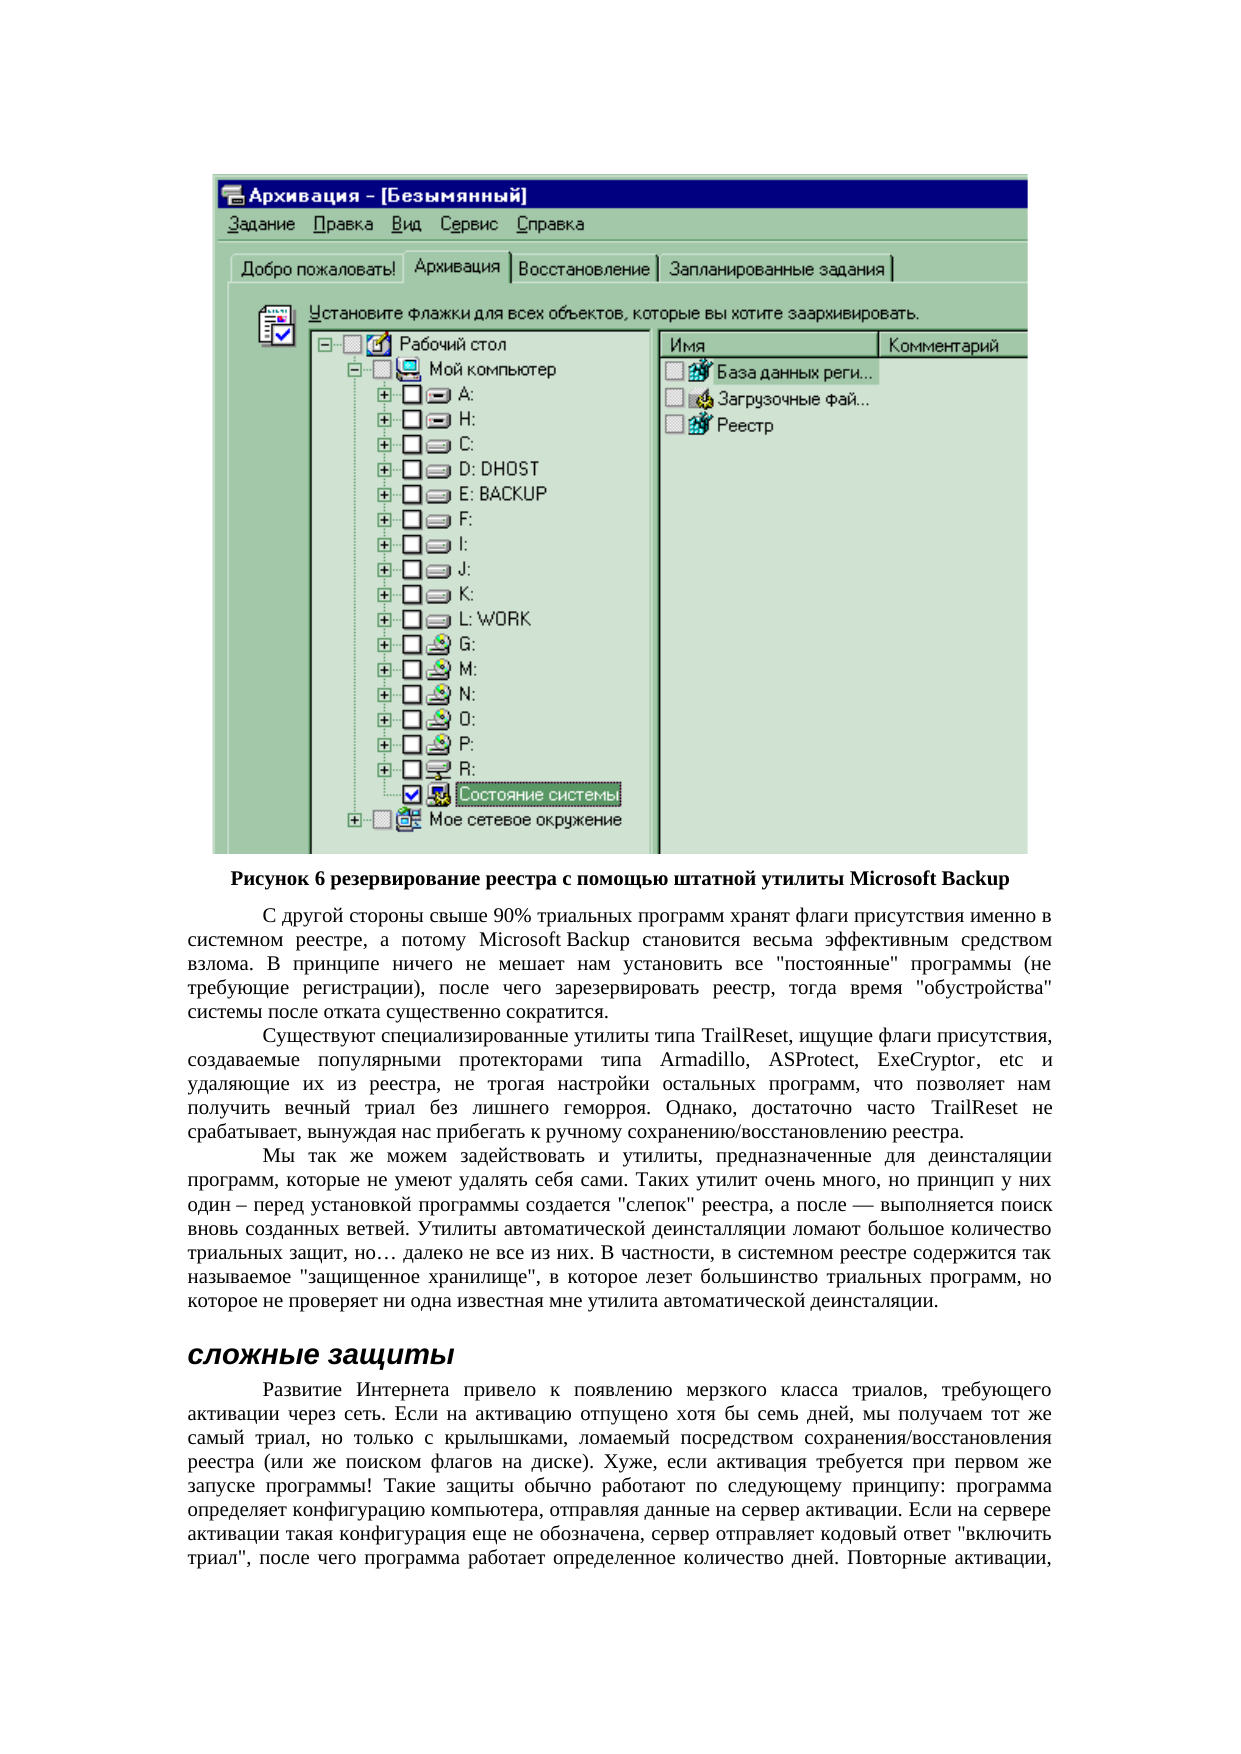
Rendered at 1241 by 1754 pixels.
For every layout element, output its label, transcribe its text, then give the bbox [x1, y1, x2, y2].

text Существуют специализированные утилиты типа TrailReset, ищущие флаги присутствия, создаваемые популярными протекторами типа Armadillo, ASProtect, ExeCryptor, etc и удаляющие их из реестра, не трогая настройки остальных программ, что позволяет нам получить вечный триал без лишнего геморроя. Однако, достаточно часто TrailReset не срабатывает, вынуждая нас прибегать к ручному сохранению/восстановлению реестра. [187, 1023, 1053, 1143]
text Мы так же можем задействовать и утилиты, предназначенные для деинсталяции программ, которые не умеют удалять себя сами. Таких утилит очень много, но принцип у них один – перед установкой программы создается "слепок" реестра, а после — выполняется поиск вновь созданных ветвей. Утилиты автоматической деинсталляции ломают большое количество триальных защит, но… далеко не все из них. В частности, в системном реестре содержится так называемое "защищенное хранилище", в которое лезет большинство триальных программ, но которое не проверяет ни одна известная мне утилита автоматической деинсталяции. [187, 1143, 1053, 1312]
text Рисунок 6 резервирование реестра с помощью штатной утилиты Microsoft Backup [187, 866, 1053, 890]
subtitle сложные защиты [187, 1337, 1053, 1370]
text Развитие Интернета привело к появлению мерзкого класса триалов, требующего активации через сеть. Если на активацию отпущено хотя бы семь дней, мы получаем тот же самый триал, но только с крылышками, ломаемый посредством сохранения/восстановления реестра (или же поиском флагов на диске). Хуже, если активация требуется при первом же запуске программы! Такие защиты обычно работают по следующему принципу: программа определяет конфигурацию компьютера, отправляя данные на сервер активации. Если на сервере активации такая конфигурация еще не обозначена, сервер отправляет кодовый ответ "включить триал", после чего программа работает определенное количество дней. Повторные активации, [187, 1377, 1053, 1569]
text С другой стороны свыше 90% триальных программ хранят флаги присутствия именно в системном реестре, а потому Microsoft Backup становится весьма эффективным средством взлома. В принципе ничего не мешает нам установить все "постоянные" программы (не требующие регистрации), после чего зарезервировать реестр, тогда время "обустройства" системы после отката существенно сократится. [187, 903, 1053, 1023]
picture [212, 174, 1028, 854]
